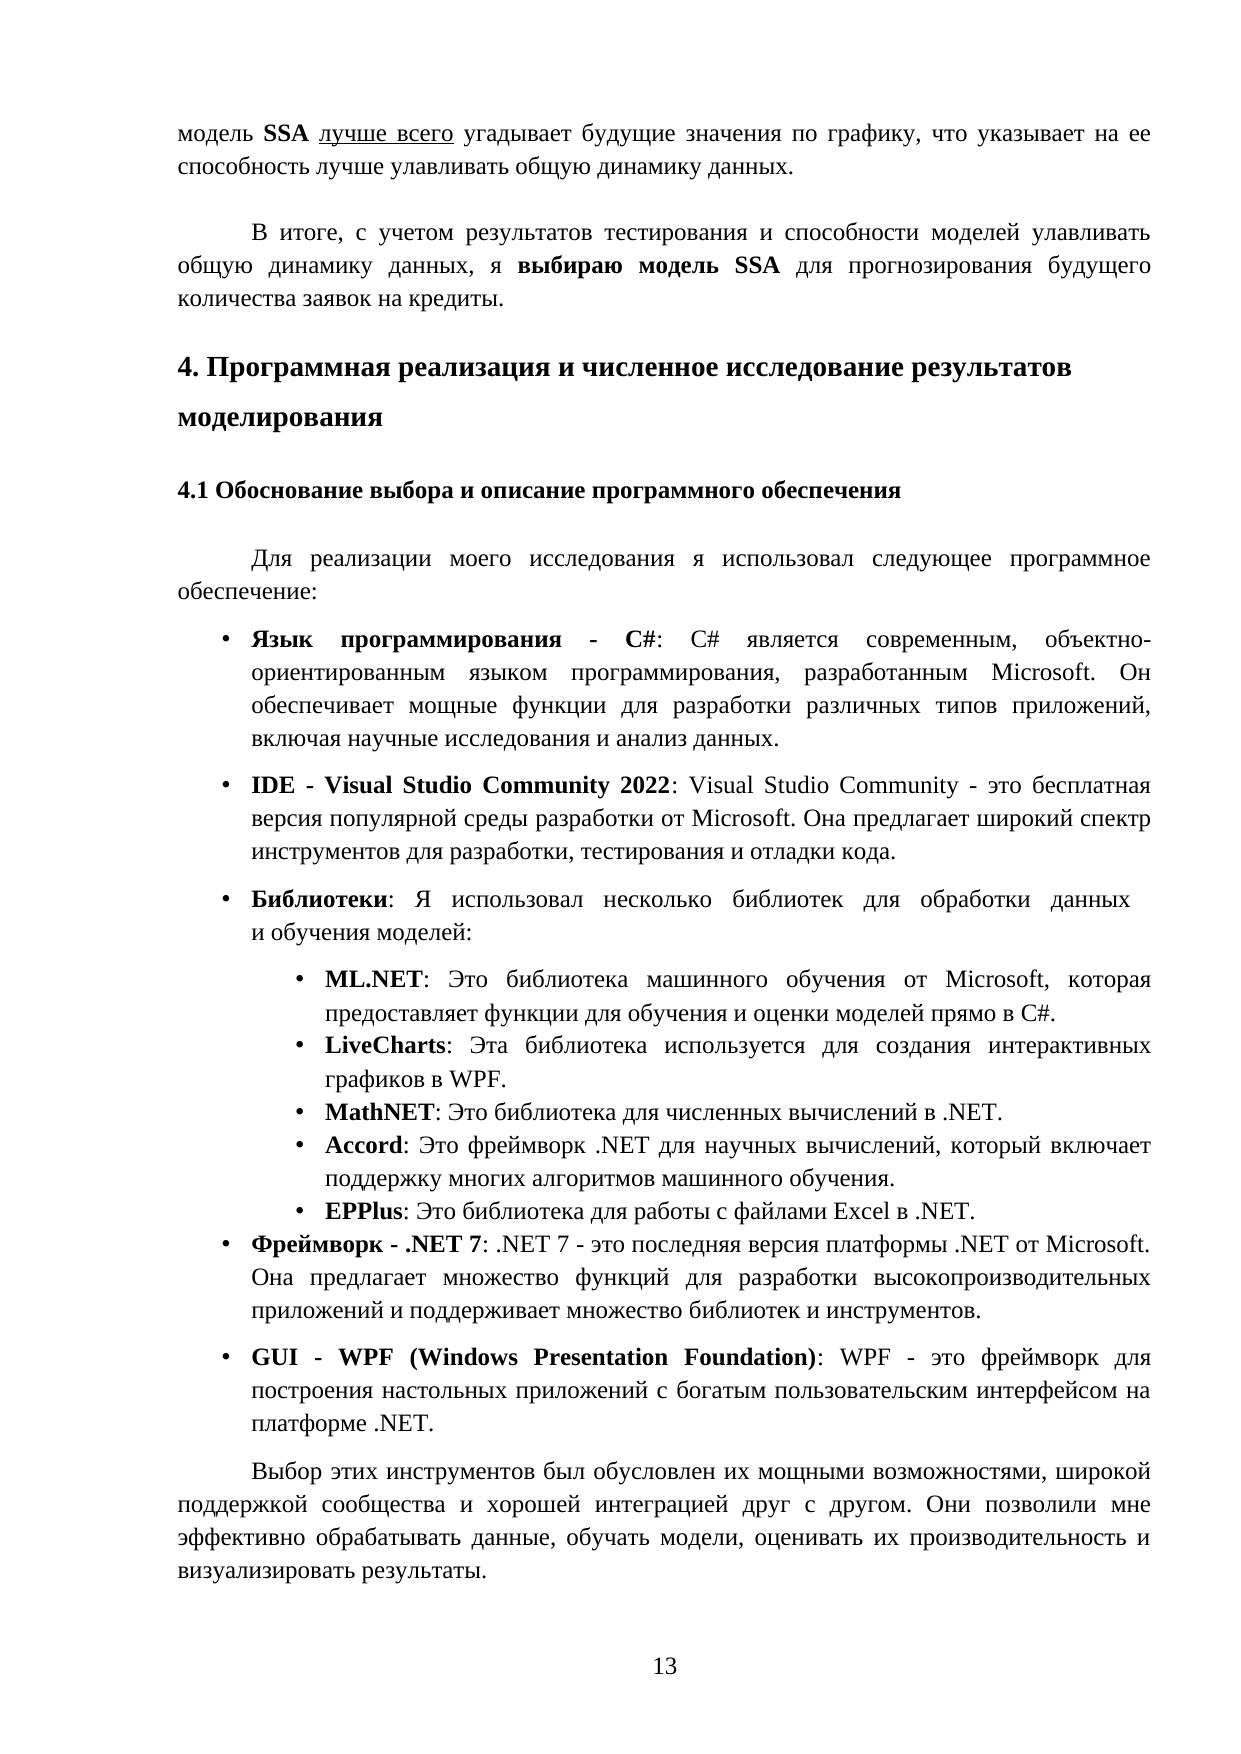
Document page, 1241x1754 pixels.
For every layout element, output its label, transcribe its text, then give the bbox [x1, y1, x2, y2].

list Язык программирования - C#: C# является современным, объектно-ориентированным языком программирования, разработанным Microsoft. Он обеспечивает мощные функции для разработки различных типов приложений, включая научные исследования и анализ данных. [222, 624, 1152, 751]
subtitle 4.1 Обоснование выбора и описание программного обеспечения [177, 475, 1152, 504]
list LiveCharts: Эта библиотека используется для создания интерактивных графиков в WPF. [295, 1031, 1152, 1092]
text Выбор этих инструментов был обусловлен их мощными возможностями, широкой поддержкой сообщества и хорошей интеграцией друг с другом. Они позволили мне эффективно обрабатывать данные, обучать модели, оценивать их производительность и визуализировать результаты. [177, 1456, 1152, 1584]
subtitle 4. Программная реализация и численное исследование результатов моделирования [177, 349, 1152, 433]
list IDE - Visual Studio Community 2022: Visual Studio Community - это бесплатная версия популярной среды разработки от Microsoft. Она предлагает широкий спектр инструментов для разработки, тестирования и отладки кода. [222, 770, 1152, 865]
list EPPlus: Это библиотека для работы с файлами Excel в .NET. [295, 1196, 1152, 1224]
text модель SSA лучше всего угадывает будущие значения по графику, что указывает на ее способность лучше улавливать общую динамику данных. [177, 118, 1152, 180]
list GUI - WPF (Windows Presentation Foundation): WPF - это фреймворк для построения настольных приложений с богатым пользовательским интерфейсом на платформе .NET. [222, 1342, 1152, 1437]
list MathNET: Это библиотека для численных вычислений в .NET. [295, 1097, 1152, 1125]
list Библиотеки: Я использовал несколько библиотек для обработки данных и обучения моделей: [222, 884, 1152, 946]
text В итоге, с учетом результатов тестирования и способности моделей улавливать общую динамику данных, я выбираю модель SSA для прогнозирования будущего количества заявок на кредиты. [177, 217, 1152, 312]
text Для реализации моего исследования я использовал следующее программное обеспечение: [177, 543, 1152, 605]
list Accord: Это фреймворк .NET для научных вычислений, который включает поддержку многих алгоритмов машинного обучения. [295, 1130, 1152, 1191]
list Фреймворк - .NET 7: .NET 7 - это последняя версия платформы .NET от Microsoft. Она предлагает множество функций для разработки высокопроизводительных приложений и поддерживает множество библиотек и инструментов. [222, 1229, 1152, 1323]
list ML.NET: Это библиотека машинного обучения от Microsoft, которая предоставляет функции для обучения и оценки моделей прямо в C#. [295, 964, 1152, 1026]
